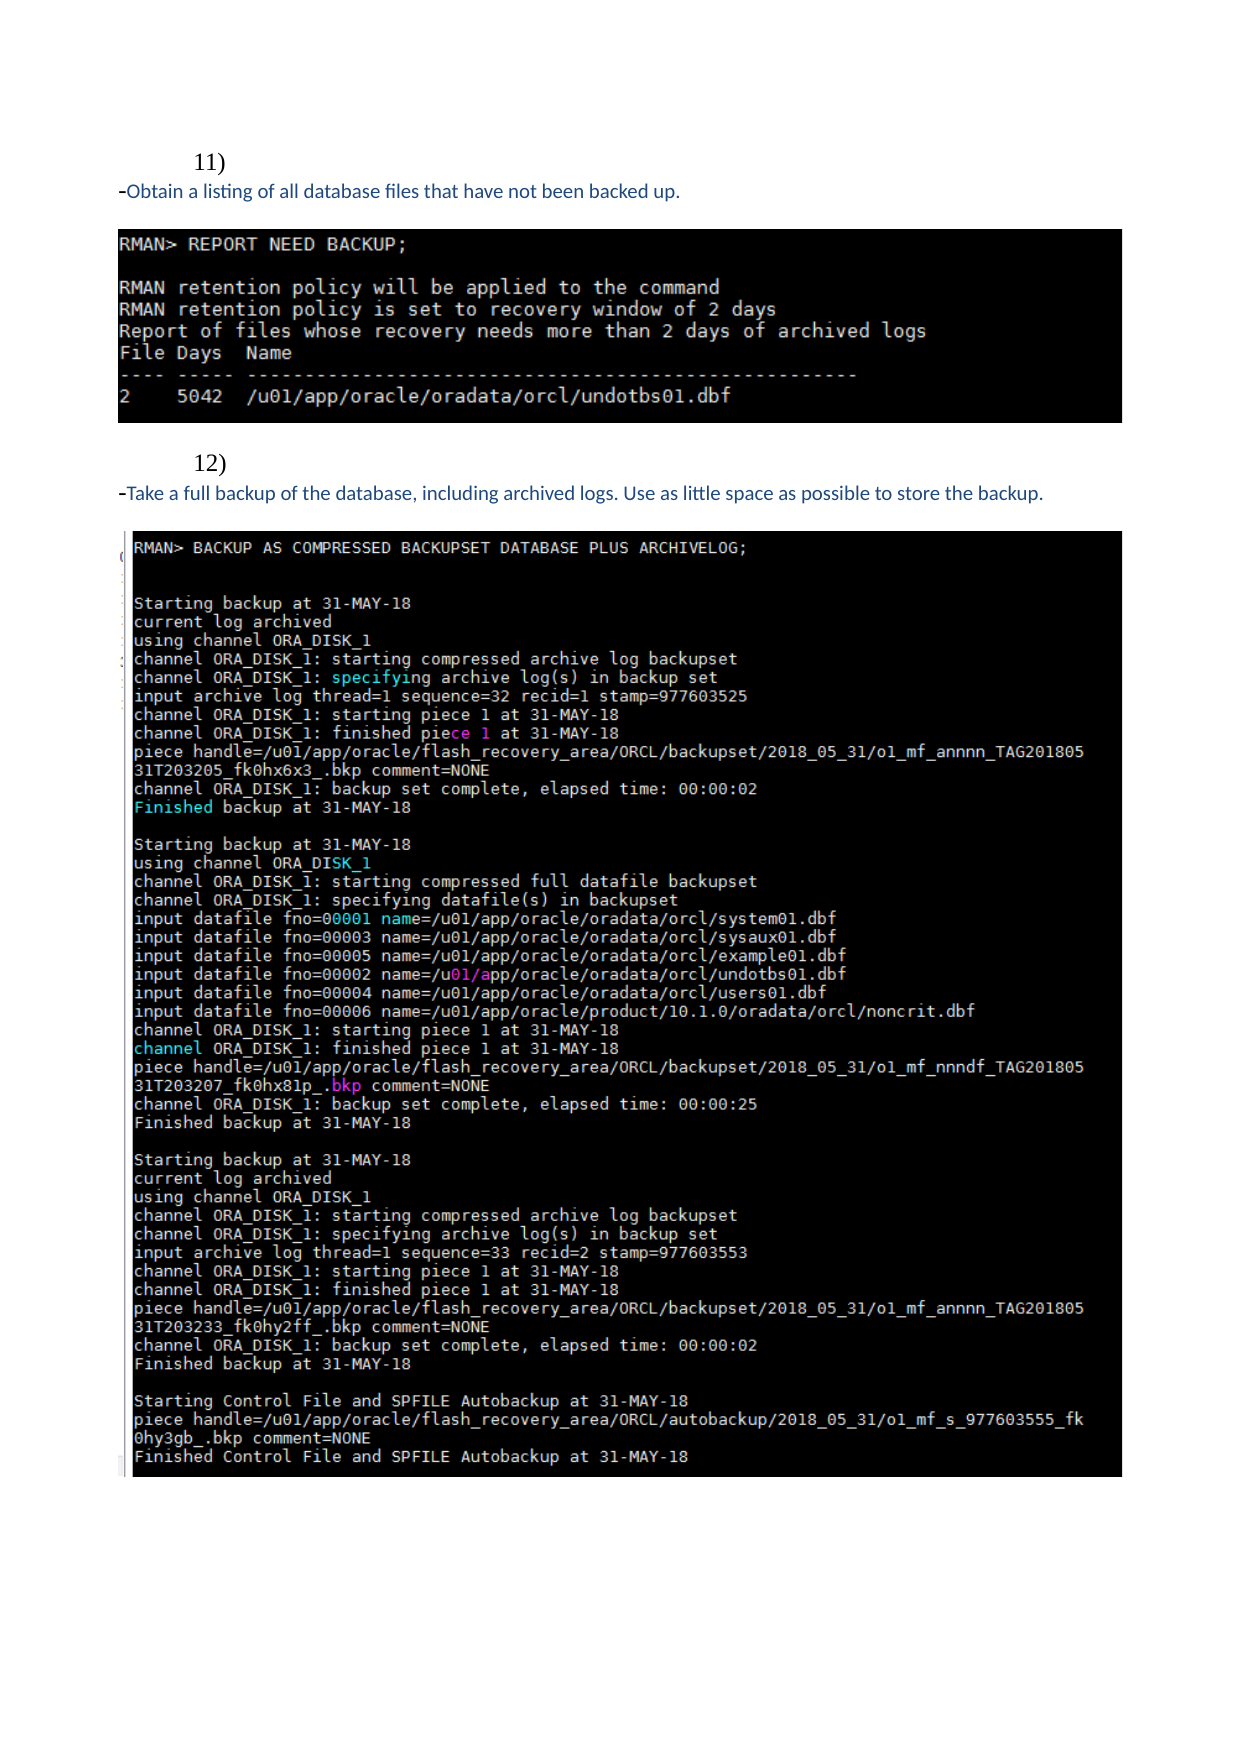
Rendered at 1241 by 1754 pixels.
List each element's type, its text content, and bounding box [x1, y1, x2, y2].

picture [118, 531, 1123, 1477]
text -Obtain a listing of all database files that have not been backed up. [118, 176, 1122, 204]
text -Take a full backup of the database, including archived logs. Use as little space as possible to store the backup. [118, 477, 1122, 506]
picture [118, 229, 1123, 423]
text 12) [118, 448, 1122, 477]
text 11) [118, 147, 1122, 176]
